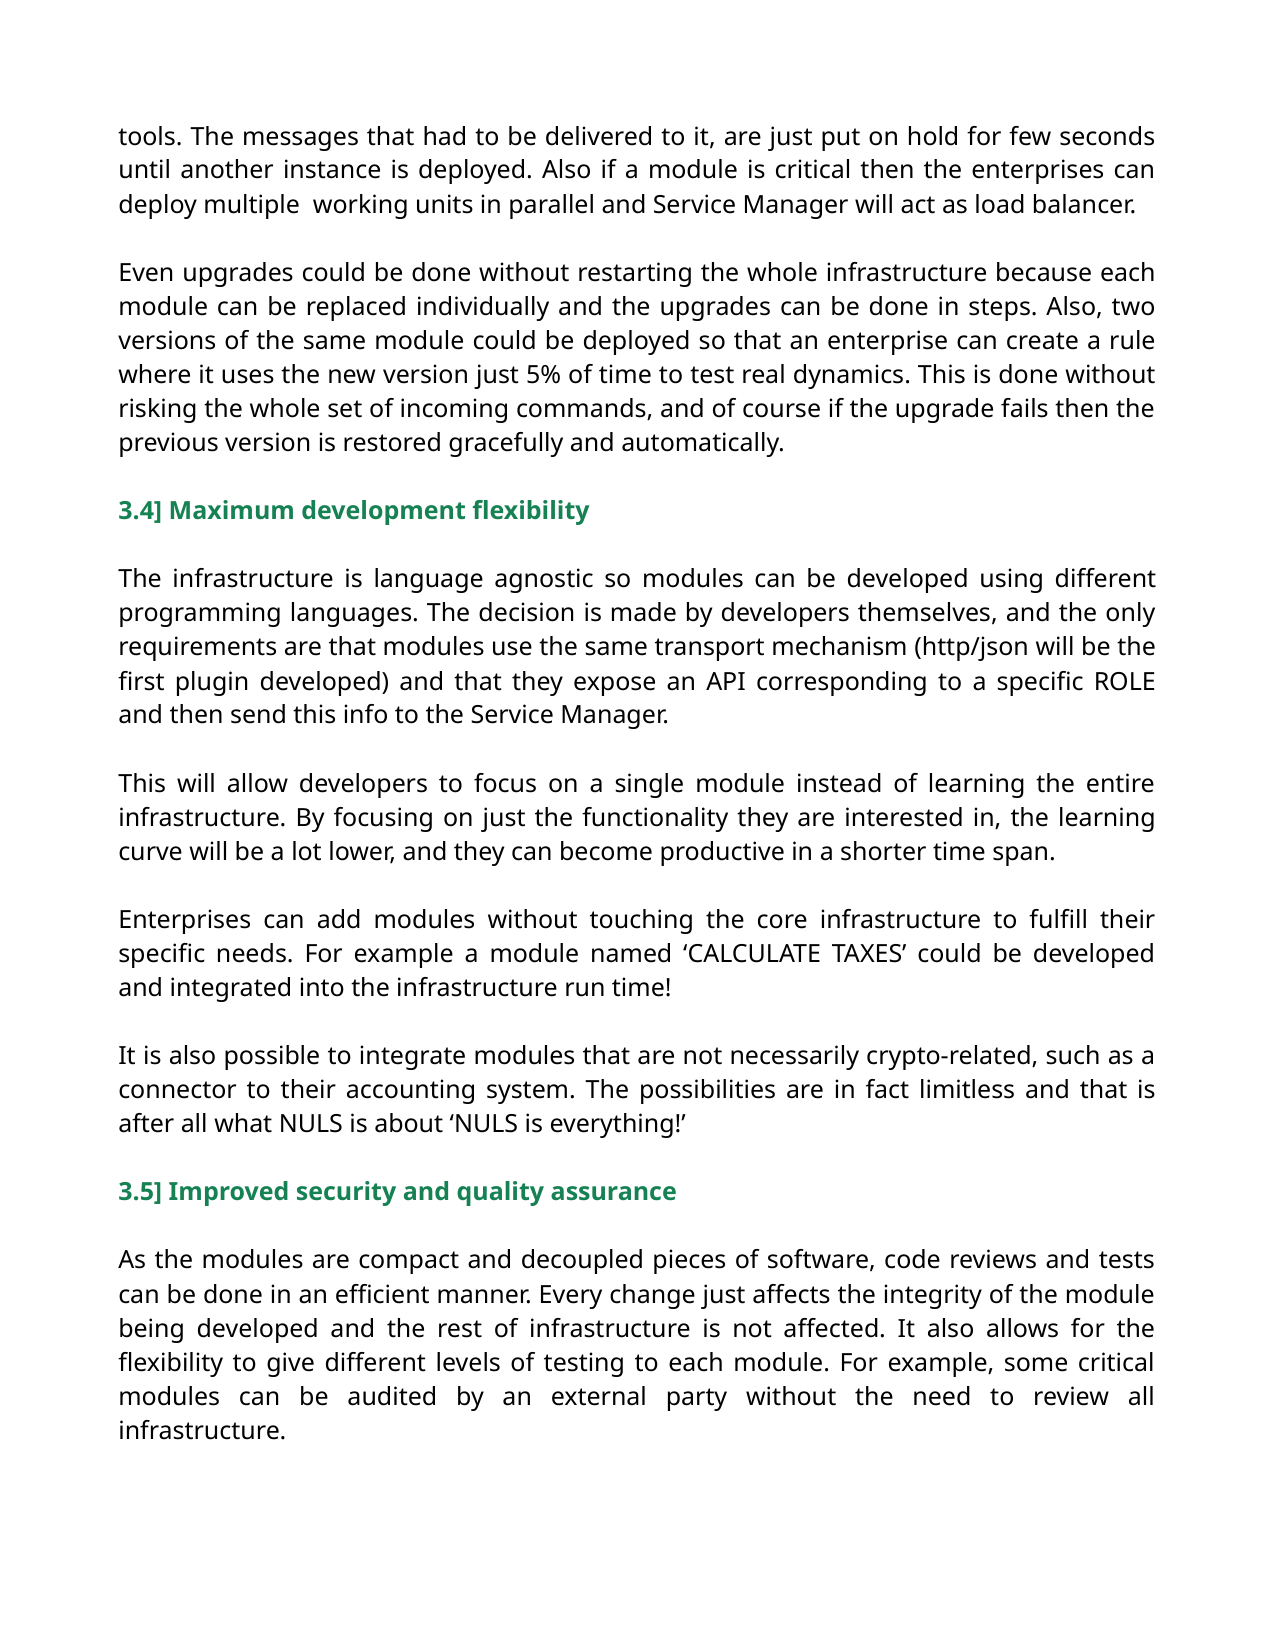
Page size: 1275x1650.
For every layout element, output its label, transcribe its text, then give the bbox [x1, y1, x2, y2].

text The infrastructure is language agnostic so modules can be developed using different programming languages. The decision is made by developers themselves, and the only requirements are that modules use the same transport mechanism (http/json will be the first plugin developed) and that they expose an API corresponding to a specific ROLE and then send this info to the Service Manager. [118, 561, 1157, 731]
text This will allow developers to focus on a single module instead of learning the entire infrastructure. By focusing on just the functionality they are interested in, the learning curve will be a lot lower, and they can become productive in a shorter time span. [118, 765, 1157, 867]
text Even upgrades could be done without restarting the whole infrastructure because each module can be replaced individually and the upgrades can be done in steps. Also, two versions of the same module could be deployed so that an enterprise can create a rule where it uses the new version just 5% of time to test real dynamics. This is done without risking the whole set of incoming commands, and of course if the upgrade fails then the previous version is restored gracefully and automatically. [118, 254, 1157, 459]
text It is also possible to integrate modules that are not necessarily crypto-related, such as a connector to their accounting system. The possibilities are in fact limitless and that is after all what NULS is about ‘NULS is everything!’ [118, 1038, 1157, 1140]
text As the modules are compact and decoupled pieces of software, code reviews and tests can be done in an efficient manner. Every change just affects the integrity of the module being developed and the rest of infrastructure is not affected. It also allows for the flexibility to give different levels of testing to each module. For example, some critical modules can be audited by an external party without the need to review all infrastructure. [118, 1242, 1157, 1447]
text 3.4] Maximum development flexibility [118, 493, 1157, 527]
text tools. The messages that had to be delivered to it, are just put on hold for few seconds until another instance is deployed. Also if a module is critical then the enterprises can deploy multiple working units in parallel and Service Manager will act as load balancer. [118, 118, 1157, 220]
text 3.5] Improved security and quality assurance [118, 1174, 1157, 1208]
text Enterprises can add modules without touching the core infrastructure to fulfill their specific needs. For example a module named ‘CALCULATE TAXES’ could be developed and integrated into the infrastructure run time! [118, 902, 1157, 1004]
